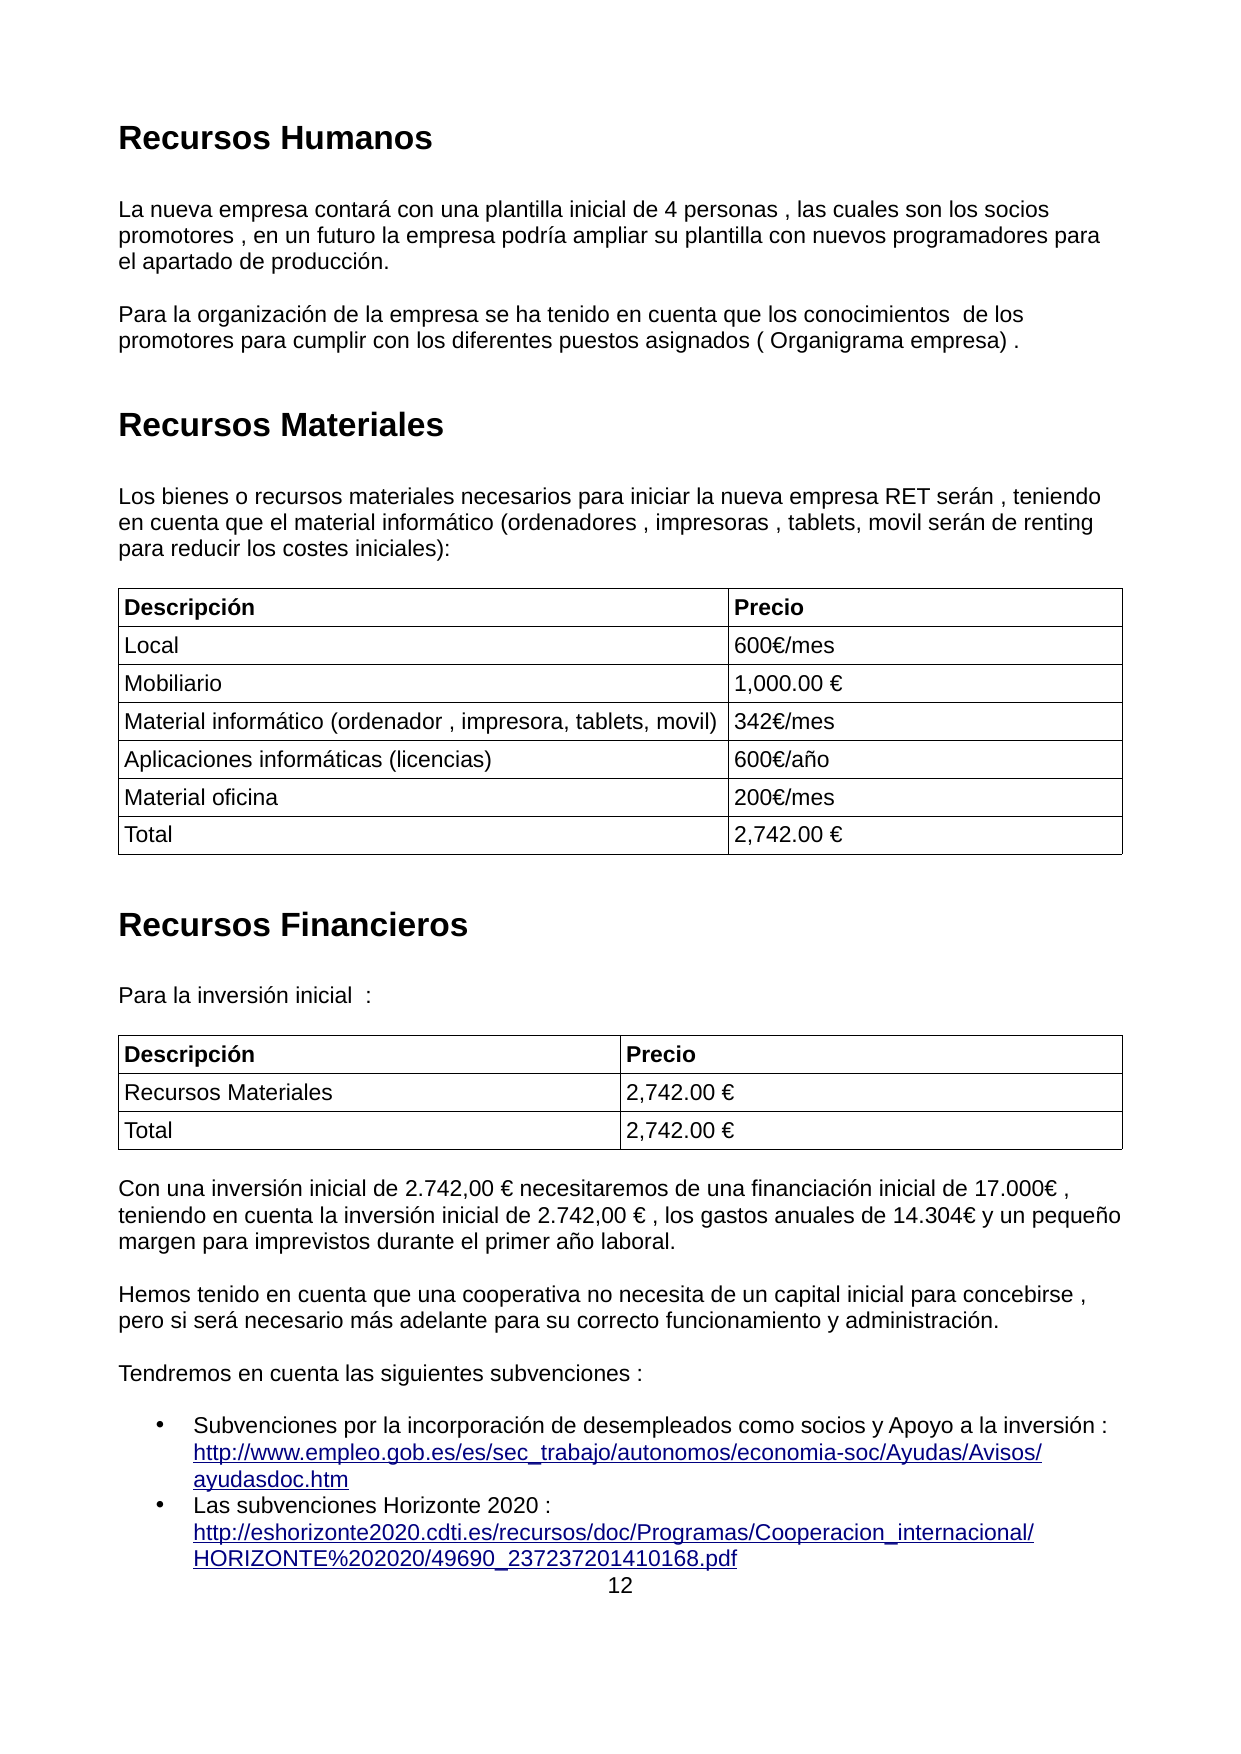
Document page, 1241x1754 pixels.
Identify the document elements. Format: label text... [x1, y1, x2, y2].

table_cell Total [119, 1112, 620, 1149]
table_cell 1.000,00 € [729, 665, 1122, 702]
text Los bienes o recursos materiales necesarios para iniciar la nueva empresa RET serán , teniendo en cuenta que el material informático (ordenadores , impresoras , tablets, movil serán de renting para reducir los costes iniciales): [118, 483, 1122, 562]
table_header Descripción [119, 1036, 620, 1073]
subtitle Recursos Humanos [118, 118, 1122, 157]
table_header Descripción [119, 589, 728, 626]
table_cell 2.742,00 € [621, 1074, 1122, 1111]
table_cell Mobiliario [119, 665, 728, 702]
text 13 [118, 1572, 1122, 1598]
table_cell 600€/mes [729, 627, 1122, 664]
text Para la organización de la empresa se ha tenido en cuenta que los conocimientos de los promotores para cumplir con los diferentes puestos asignados ( Organigrama empresa) . [118, 301, 1122, 354]
subtitle Recursos Materiales [118, 405, 1122, 444]
subtitle Recursos Financieros [118, 905, 1122, 943]
table_cell 200€/mes [729, 779, 1122, 816]
table_cell Material informático (ordenador , impresora, tablets, movil) [119, 703, 728, 740]
table_cell Recursos Materiales [119, 1074, 620, 1111]
table_cell 2.742,00 € [729, 817, 1122, 853]
table_cell 600€/año [729, 741, 1122, 778]
text Con una inversión inicial de 2.742,00 € necesitaremos de una financiación inicial de 17.000€ , teniendo en cuenta la inversión inicial de 2.742,00 € , los gastos anuales de 14.304€ y un pequeño margen para imprevistos durante el primer año laboral. [118, 1175, 1122, 1254]
text Hemos tenido en cuenta que una cooperativa no necesita de un capital inicial para concebirse , pero si será necesario más adelante para su correcto funcionamiento y administración. [118, 1281, 1122, 1333]
list Subvenciones por la incorporación de desempleados como socios y Apoyo a la inversión : http://www.empleo.gob.es/es/sec_trabajo/autonomos/economia-soc/Ayudas/Avisos/ayudasdoc.htm [156, 1412, 1122, 1492]
table_cell 2.742,00 € [621, 1112, 1122, 1149]
table_cell 342€/mes [729, 703, 1122, 740]
table_header Precio [729, 589, 1122, 626]
text Para la inversión inicial : [118, 982, 1122, 1009]
list Las subvenciones Horizonte 2020 : http://eshorizonte2020.cdti.es/recursos/doc/Programas/Cooperacion_internacional/HORIZONTE%202020/49690_237237201410168.pdf [156, 1492, 1122, 1572]
table_cell Material oficina [119, 779, 728, 816]
table_cell Total [119, 817, 728, 853]
text La nueva empresa contará con una plantilla inicial de 4 personas , las cuales son los socios promotores , en un futuro la empresa podría ampliar su plantilla con nuevos programadores para el apartado de producción. [118, 196, 1122, 275]
table_header Precio [621, 1036, 1122, 1073]
table_cell Local [119, 627, 728, 664]
text Tendremos en cuenta las siguientes subvenciones : [118, 1360, 1122, 1386]
table_cell Aplicaciones informáticas (licencias) [119, 741, 728, 778]
